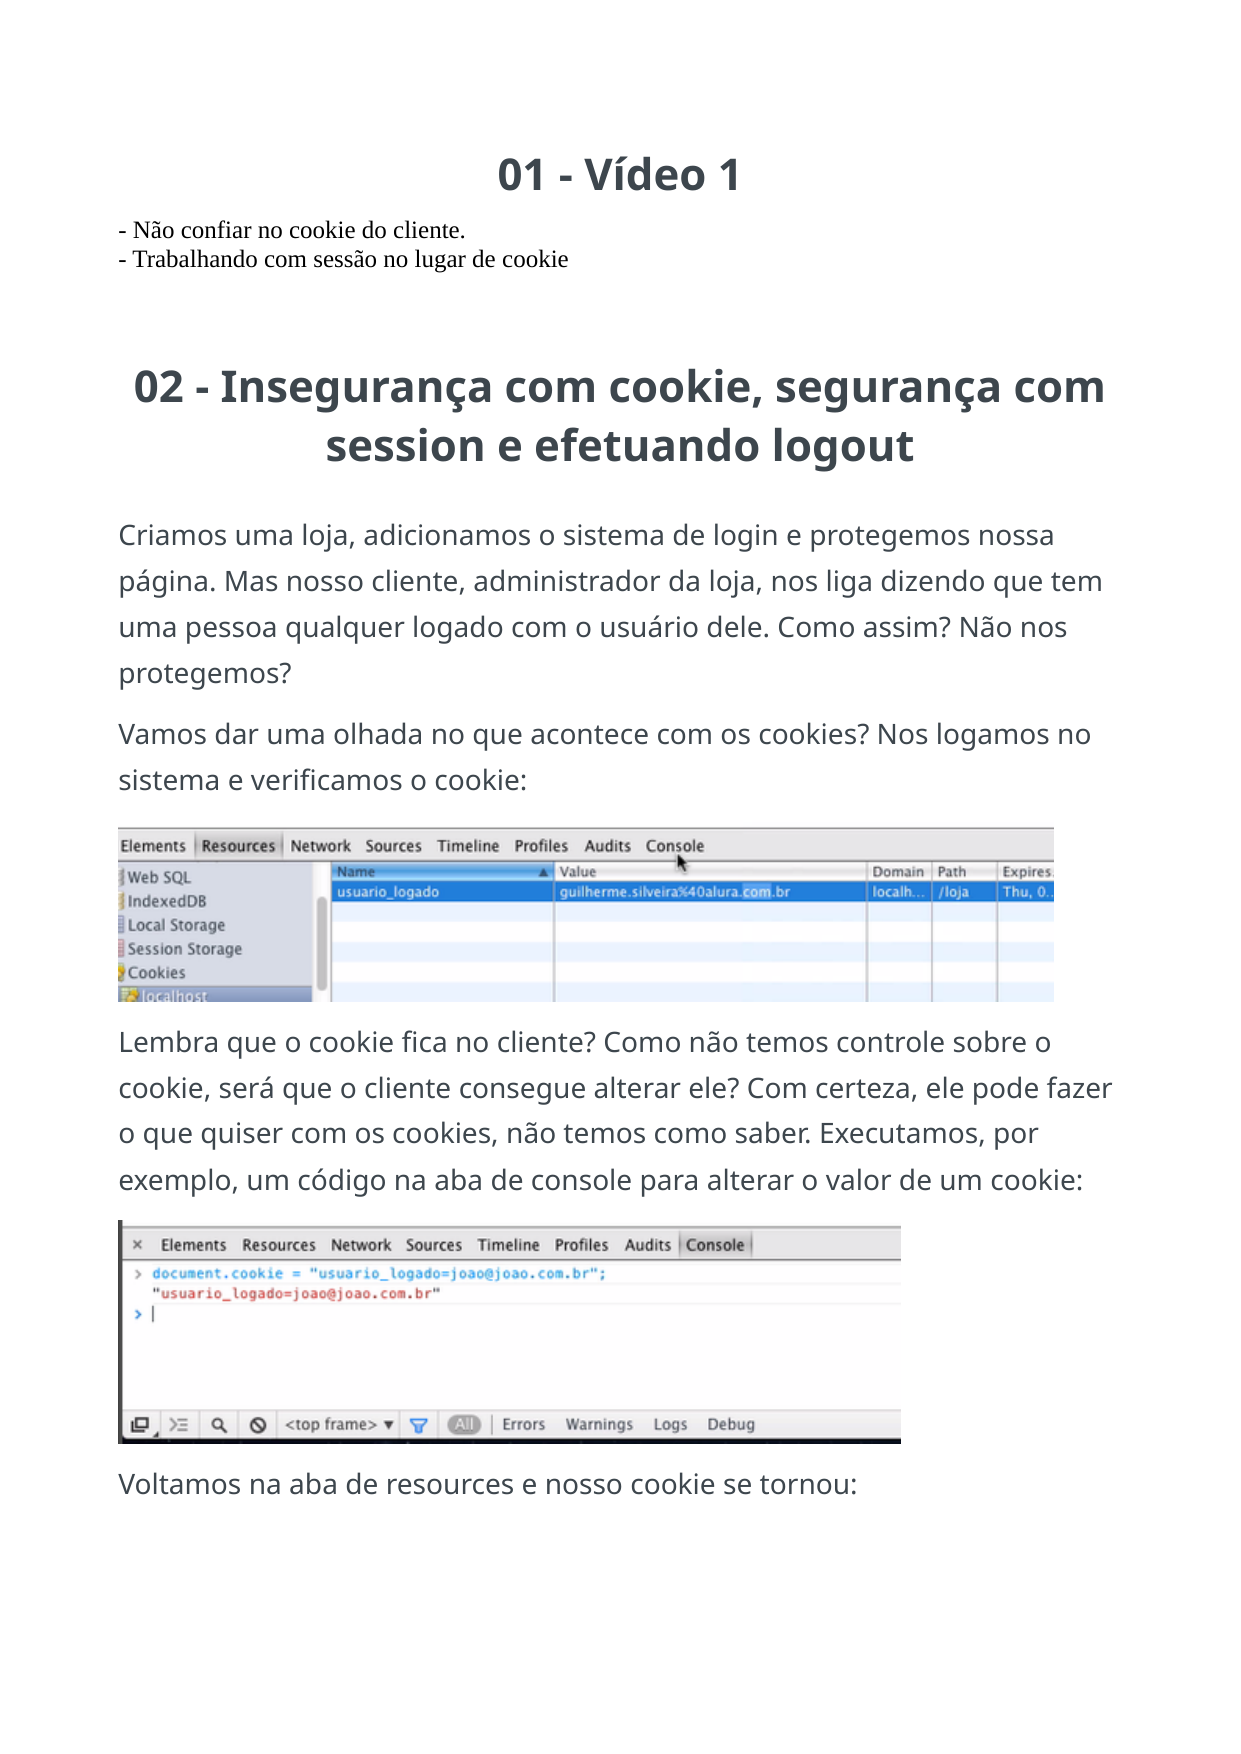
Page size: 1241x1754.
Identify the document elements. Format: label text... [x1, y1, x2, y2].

text Criamos uma loja, adicionamos o sistema de login e protegemos nossa página. Mas nosso cliente, administrador da loja, nos liga dizendo que tem uma pessoa qualquer logado com o usuário dele. Como assim? Não nos protegemos? [118, 516, 1122, 692]
text Voltamos na aba de resources e nosso cookie se tornou: [118, 1464, 1122, 1502]
subtitle 02 - Insegurança com cookie, segurança com session e efetuando logout [118, 355, 1122, 474]
text Lembra que o cookie fica no cliente? Como não temos controle sobre o cookie, será que o cliente consegue alterar ele? Com certeza, ele pode fazer o que quiser com os cookies, não temos como saber. Executamos, por exemplo, um código na aba de console para alterar o valor de um cookie: [118, 1022, 1122, 1198]
text - Não confiar no cookie do cliente. [118, 215, 1122, 244]
text - Trabalhando com sessão no lugar de cookie [118, 244, 1122, 273]
subtitle 01 - Vídeo 1 [118, 143, 1122, 203]
text Vamos dar uma olhada no que acontece com os cookies? Nos logamos no sistema e verificamos o cookie: [118, 714, 1122, 798]
picture [118, 820, 1054, 1002]
picture [118, 1220, 901, 1444]
